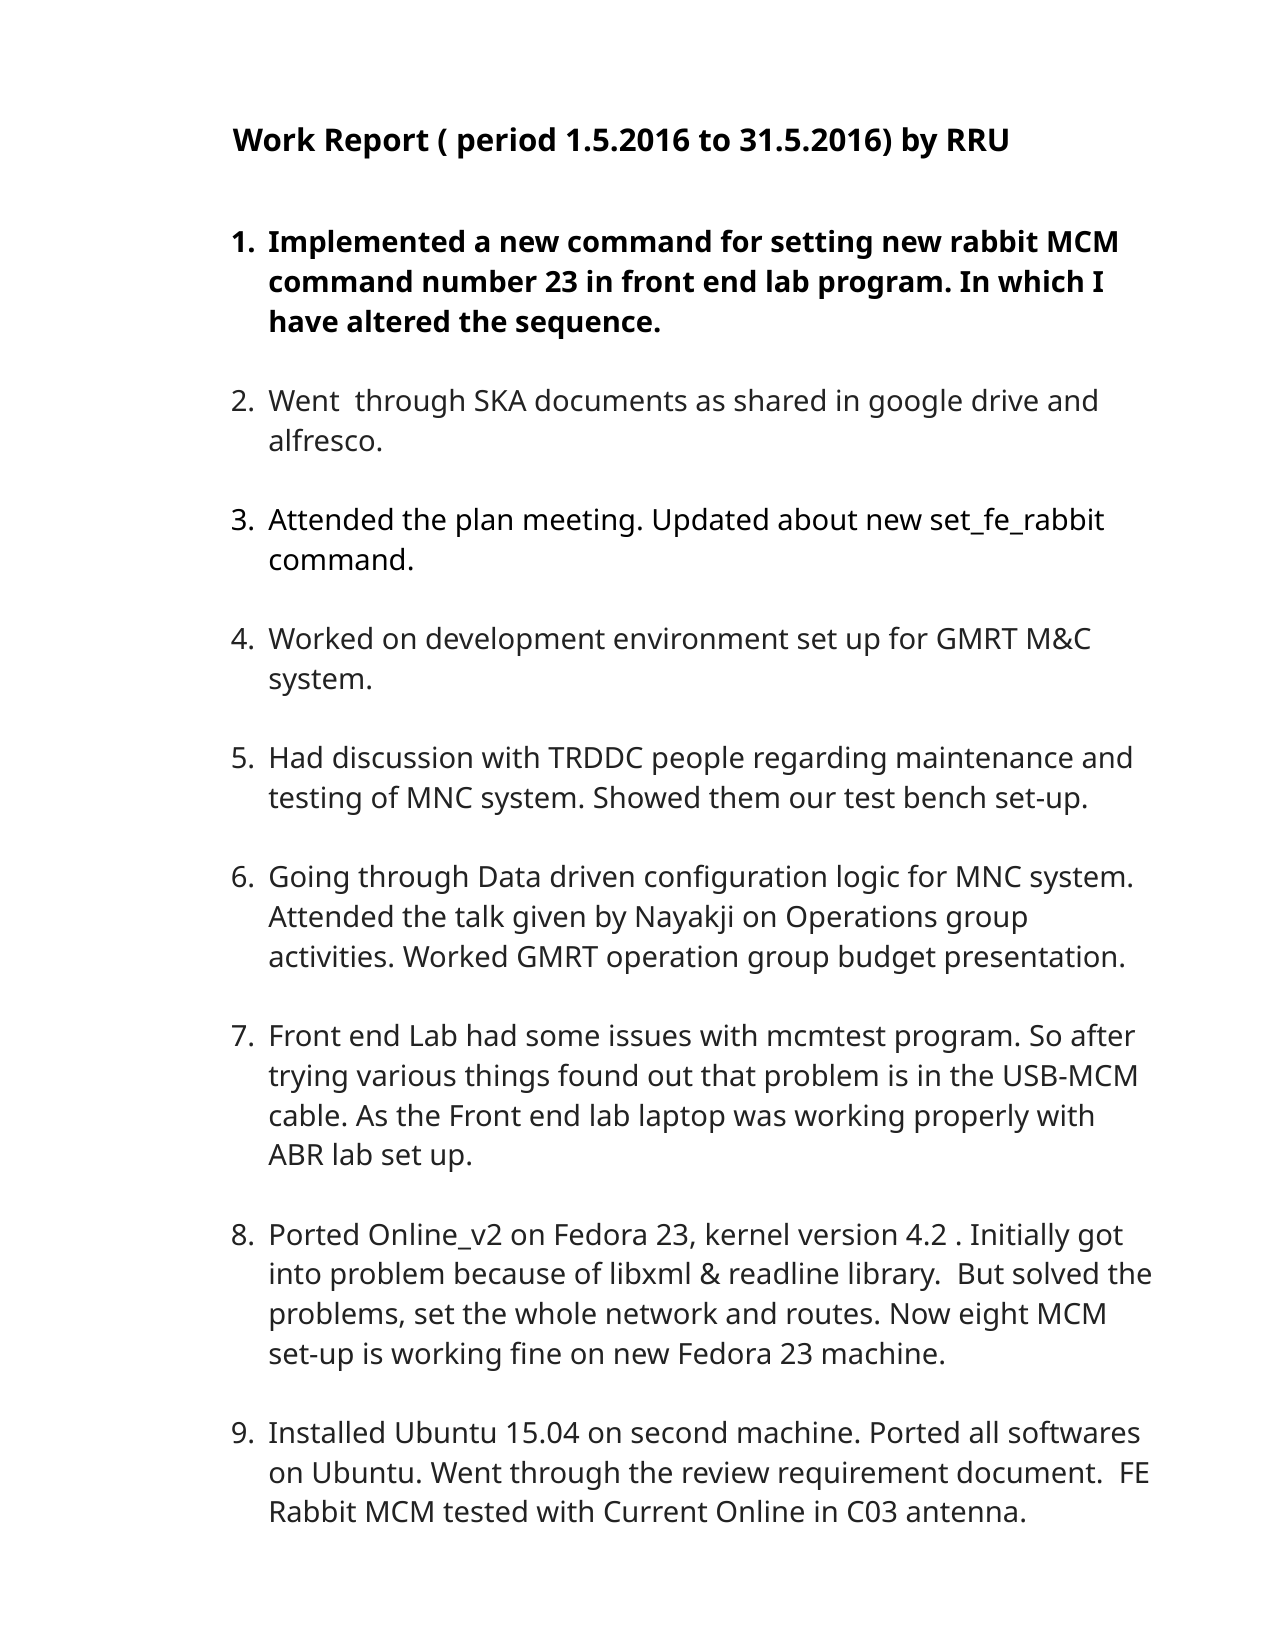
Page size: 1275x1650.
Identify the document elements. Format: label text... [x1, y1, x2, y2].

text Work Report ( period 1.5.2016 to 31.5.2016) by RRU [118, 118, 1157, 161]
list Worked on development environment set up for GMRT M&C system. [231, 618, 1157, 698]
list Front end Lab had some issues with mcmtest program. So after trying various things found out that problem is in the USB-MCM cable. As the Front end lab laptop was working properly with ABR lab set up. [231, 1015, 1157, 1174]
list Implemented a new command for setting new rabbit MCM command number 23 in front end lab program. In which I have altered the sequence. [231, 222, 1157, 341]
list Going through Data driven configuration logic for MNC system. Attended the talk given by Nayakji on Operations group activities. Worked GMRT operation group budget presentation. [231, 857, 1157, 976]
list Had discussion with TRDDC people regarding maintenance and testing of MNC system. Showed them our test bench set-up. [231, 738, 1157, 817]
list Installed Ubuntu 15.04 on second machine. Ported all softwares on Ubuntu. Went through the review requirement document. FE Rabbit MCM tested with Current Online in C03 antenna. [231, 1412, 1157, 1531]
list Went through SKA documents as shared in google drive and alfresco. [231, 380, 1157, 460]
list Attended the plan meeting. Updated about new set_fe_rabbit command. [231, 499, 1157, 579]
list Ported Online_v2 on Fedora 23, kernel version 4.2 . Initially got into problem because of libxml & readline library. But solved the problems, set the whole network and routes. Now eight MCM set-up is working fine on new Fedora 23 machine. [231, 1214, 1157, 1373]
